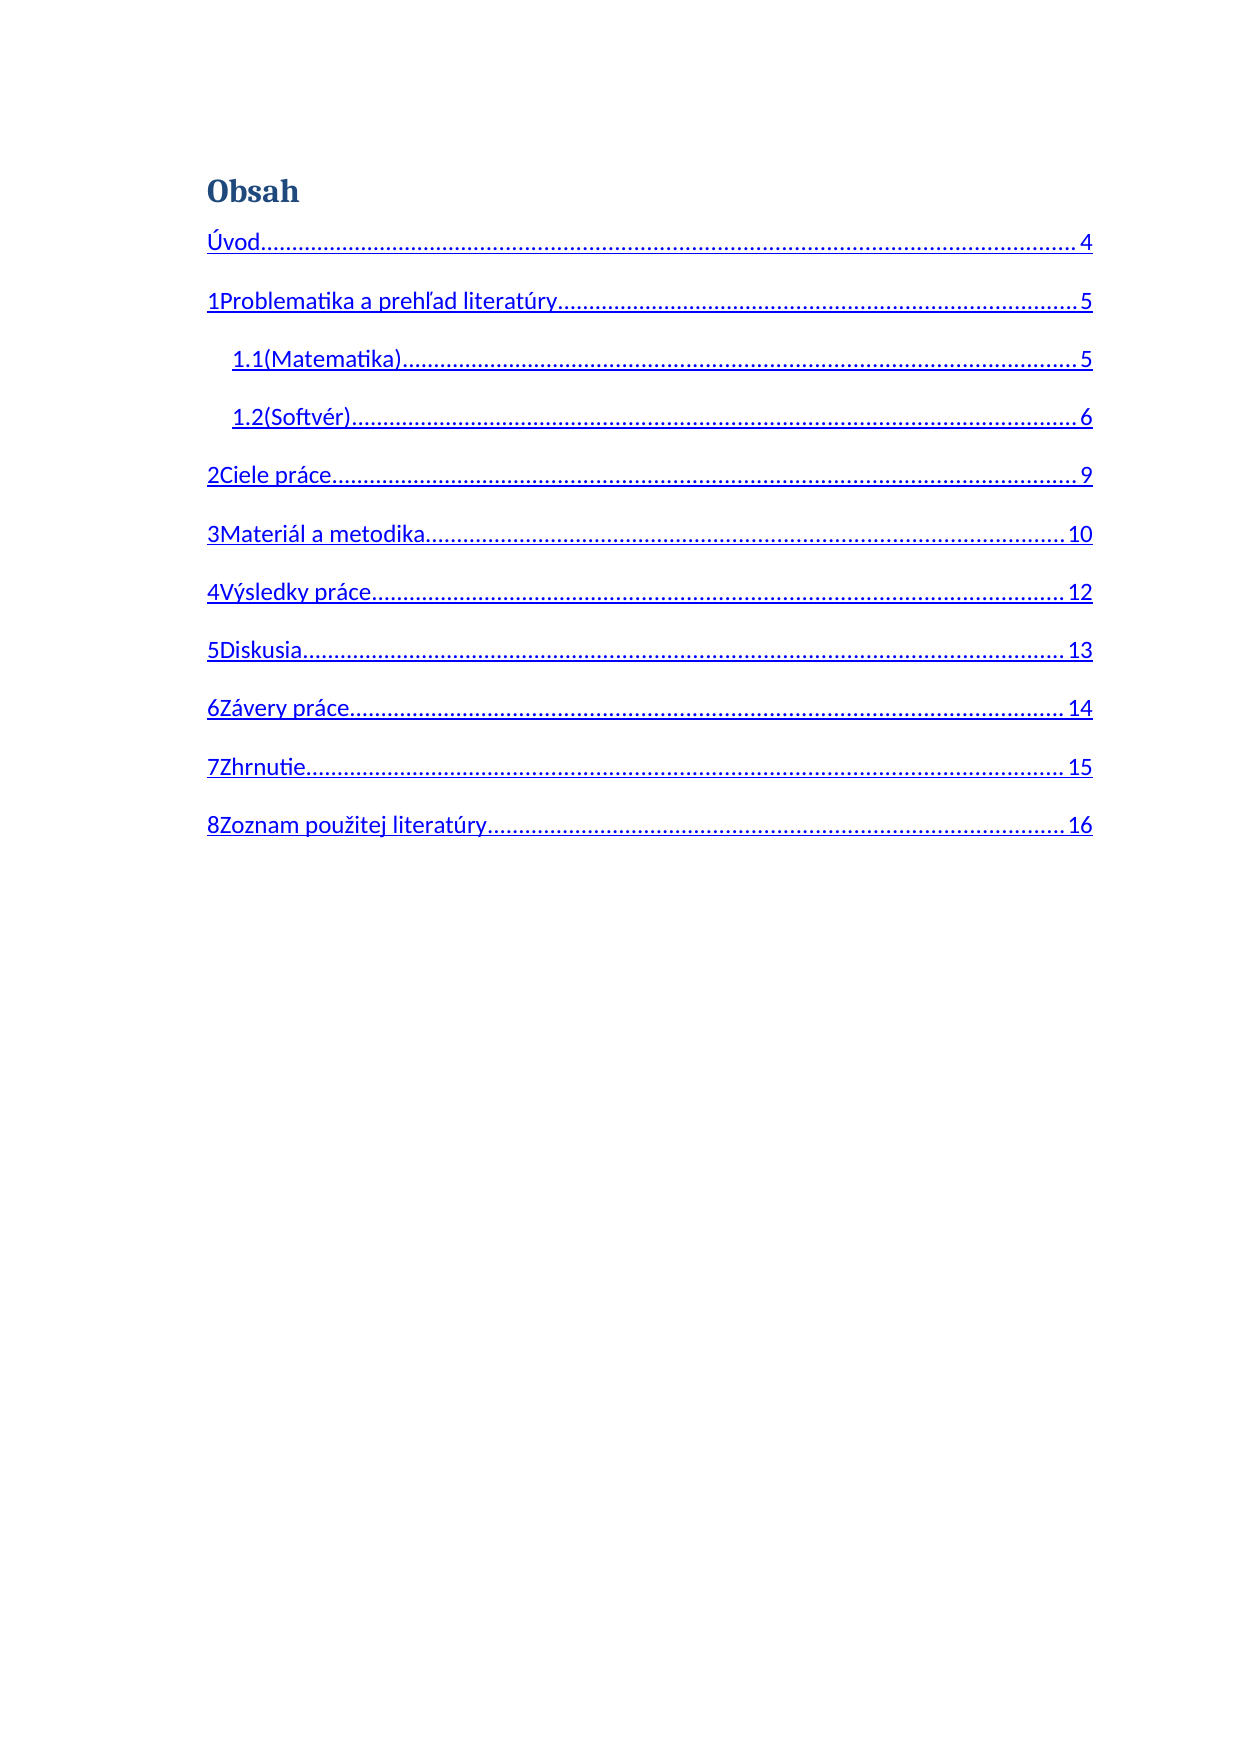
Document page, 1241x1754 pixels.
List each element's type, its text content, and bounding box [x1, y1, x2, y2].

text 7Zhrnutie 15 [207, 751, 1092, 777]
text 5Diskusia 13 [207, 634, 1092, 660]
text 1.2(Softvér) 6 [232, 401, 1092, 427]
text 2Ciele práce 9 [207, 459, 1092, 485]
text 8Zoznam použitej literatúry 16 [207, 809, 1092, 835]
text 3Materiál a metodika 10 [207, 518, 1092, 544]
subtitle Obsah [207, 173, 1092, 211]
text 4Výsledky práce 12 [207, 576, 1092, 602]
text 1Problematika a prehľad literatúry 5 [207, 285, 1092, 311]
text Úvod 4 [207, 227, 1092, 253]
text 1.1(Matematika) 5 [232, 343, 1092, 369]
text 6Závery práce 14 [207, 692, 1092, 718]
